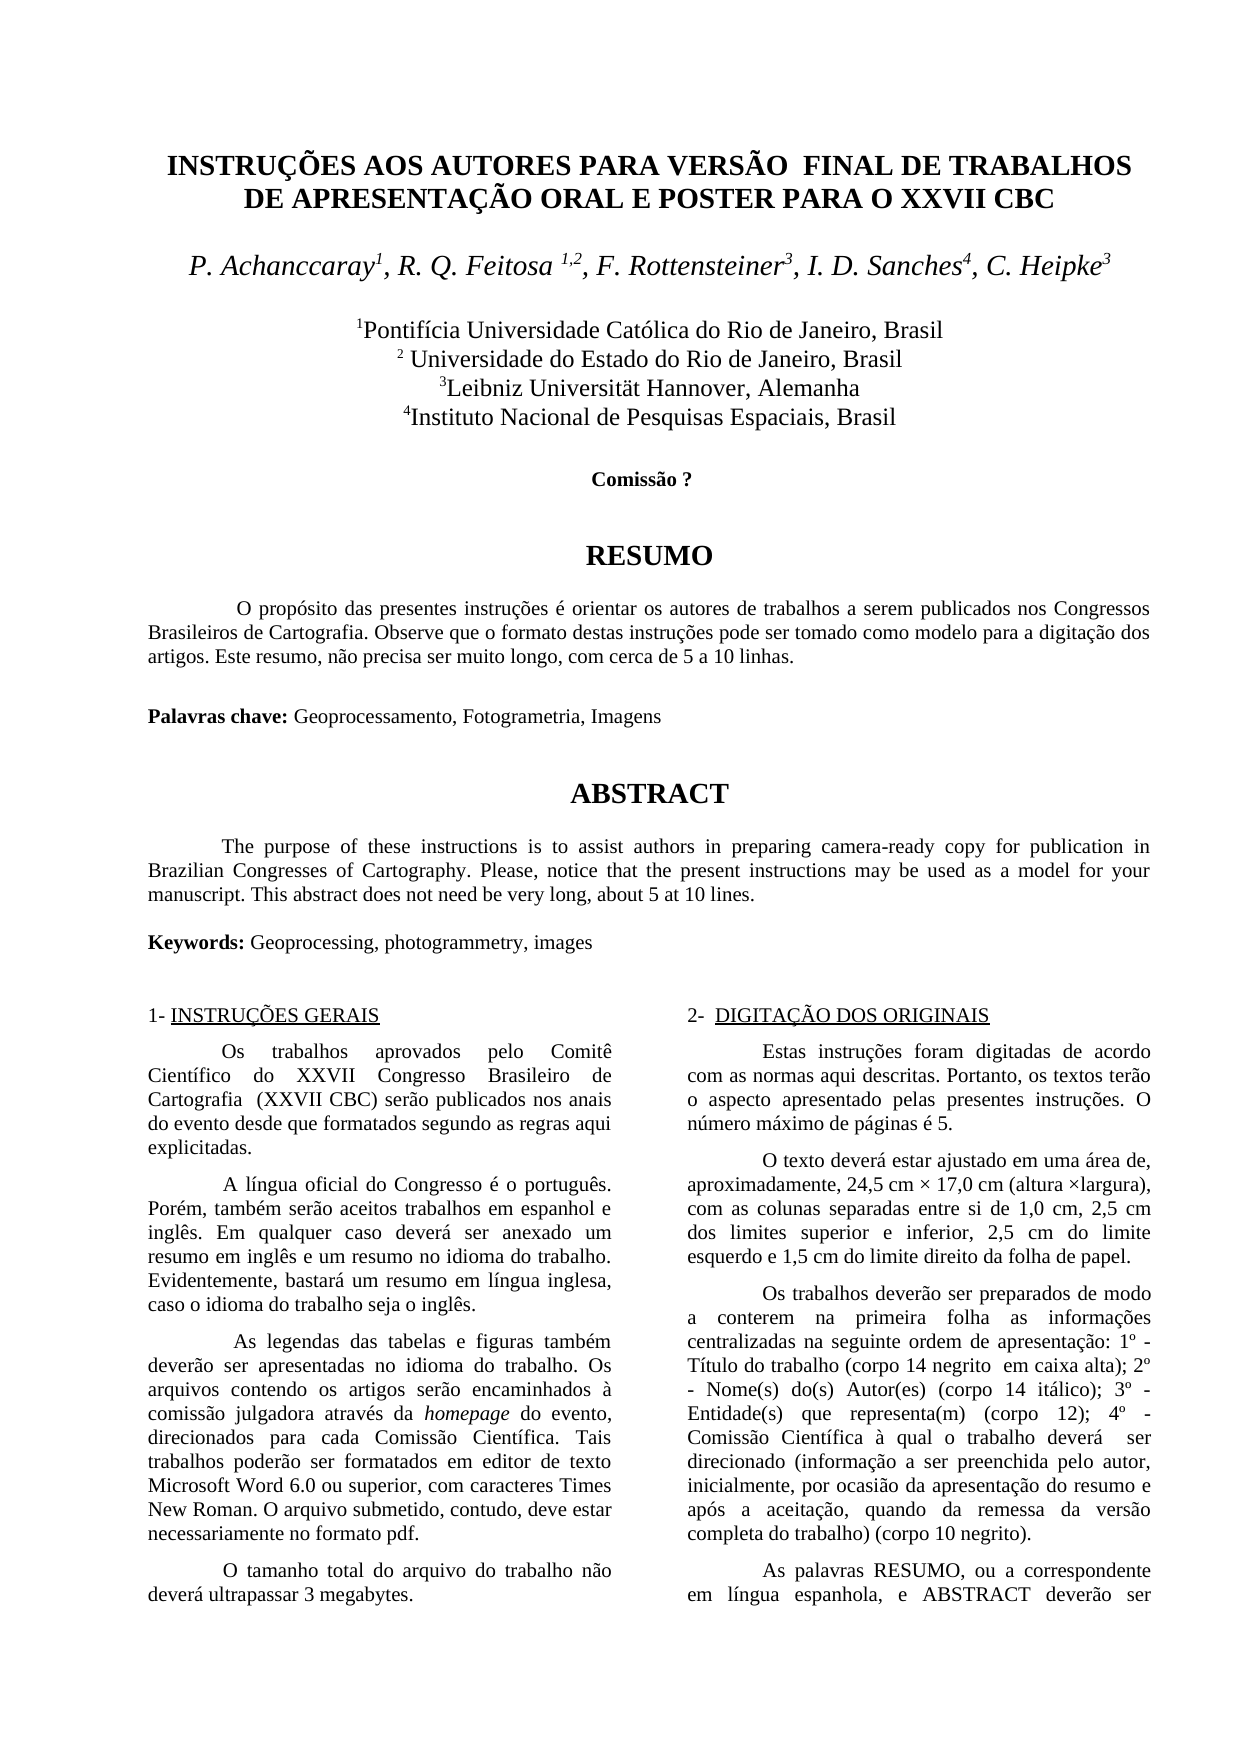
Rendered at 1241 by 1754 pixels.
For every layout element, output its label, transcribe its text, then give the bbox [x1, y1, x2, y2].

subtitle RESUMO [148, 538, 1152, 572]
text 3Leibniz Universität Hannover, Alemanha [148, 373, 1152, 402]
text Comissão ? [148, 466, 1152, 491]
text Palavras chave: Geoprocessamento, Fotogrametria, Imagens [148, 704, 1152, 728]
text Estas instruções foram digitadas de acordo com as normas aqui descritas. Portanto, os textos terão o aspecto apresentado pelas presentes instruções. O número máximo de páginas é 5. [687, 1039, 1152, 1135]
text 4Instituto Nacional de Pesquisas Espaciais, Brasil [148, 402, 1152, 430]
text P. Achanccaray1, R. Q. Feitosa 1,2, F. Rottensteiner3, I. D. Sanches4, C. Heipke3 [148, 248, 1152, 282]
text Os trabalhos aprovados pelo Comitê Científico do XXVII Congresso Brasileiro de Cartografia (XXVII CBC) serão publicados nos anais do evento desde que formatados segundo as regras aqui explicitadas. [148, 1039, 612, 1159]
text INSTRUÇÕES AOS AUTORES PARA VERSÃO FINAL DE TRABALHOS DE APRESENTAÇÃO ORAL E POSTER PARA O XXVII CBC [148, 148, 1152, 215]
text 2 Universidade do Estado do Rio de Janeiro, Brasil [148, 344, 1152, 373]
text As legendas das tabelas e figuras também deverão ser apresentadas no idioma do trabalho. Os arquivos contendo os artigos serão encaminhados à comissão julgadora através da homepage do evento, direcionados para cada Comissão Científica. Tais trabalhos poderão ser formatados em editor de texto Microsoft Word 6.0 ou superior, com caracteres Times New Roman. O arquivo submetido, contudo, deve estar necessariamente no formato pdf. [148, 1329, 612, 1545]
text The purpose of these instructions is to assist authors in preparing camera-ready copy for publication in Brazilian Congresses of Cartography. Please, notice that the present instructions may be used as a model for your manuscript. This abstract does not need be very long, about 5 at 10 lines. [148, 834, 1152, 906]
text 1Pontifícia Universidade Católica do Rio de Janeiro, Brasil [148, 315, 1152, 344]
text O propósito das presentes instruções é orientar os autores de trabalhos a serem publicados nos Congressos Brasileiros de Cartografia. Observe que o formato destas instruções pode ser tomado como modelo para a digitação dos artigos. Este resumo, não precisa ser muito longo, com cerca de 5 a 10 linhas. [148, 596, 1152, 668]
text Keywords: Geoprocessing, photogrammetry, images [148, 930, 1152, 954]
text As palavras RESUMO, ou a correspondente em língua espanhola, e ABSTRACT deverão ser [687, 1558, 1152, 1606]
text O texto deverá estar ajustado em uma área de, aproximadamente, 24,5 cm × 17,0 cm (altura ×largura), com as colunas separadas entre si de 1,0 cm, 2,5 cm dos limites superior e inferior, 2,5 cm do limite esquerdo e 1,5 cm do limite direito da folha de papel. [687, 1148, 1152, 1268]
text 1- INSTRUÇÕES GERAIS [148, 1002, 612, 1027]
text A língua oficial do Congresso é o português. Porém, também serão aceitos trabalhos em espanhol e inglês. Em qualquer caso deverá ser anexado um resumo em inglês e um resumo no idioma do trabalho. Evidentemente, bastará um resumo em língua inglesa, caso o idioma do trabalho seja o inglês. [148, 1172, 612, 1316]
text 2- DIGITAÇÃO DOS ORIGINAIS [687, 1002, 1152, 1027]
text O tamanho total do arquivo do trabalho não deverá ultrapassar 3 megabytes. [148, 1558, 612, 1606]
text Os trabalhos deverão ser preparados de modo a conterem na primeira folha as informações centralizadas na seguinte ordem de apresentação: 1º - Título do trabalho (corpo 14 negrito em caixa alta); 2º - Nome(s) do(s) Autor(es) (corpo 14 itálico); 3º - Entidade(s) que representa(m) (corpo 12); 4º - Comissão Científica à qual o trabalho deverá ser direcionado (informação a ser preenchida pelo autor, inicialmente, por ocasião da apresentação do resumo e após a aceitação, quando da remessa da versão completa do trabalho) (corpo 10 negrito). [687, 1281, 1152, 1545]
subtitle ABSTRACT [148, 776, 1152, 810]
